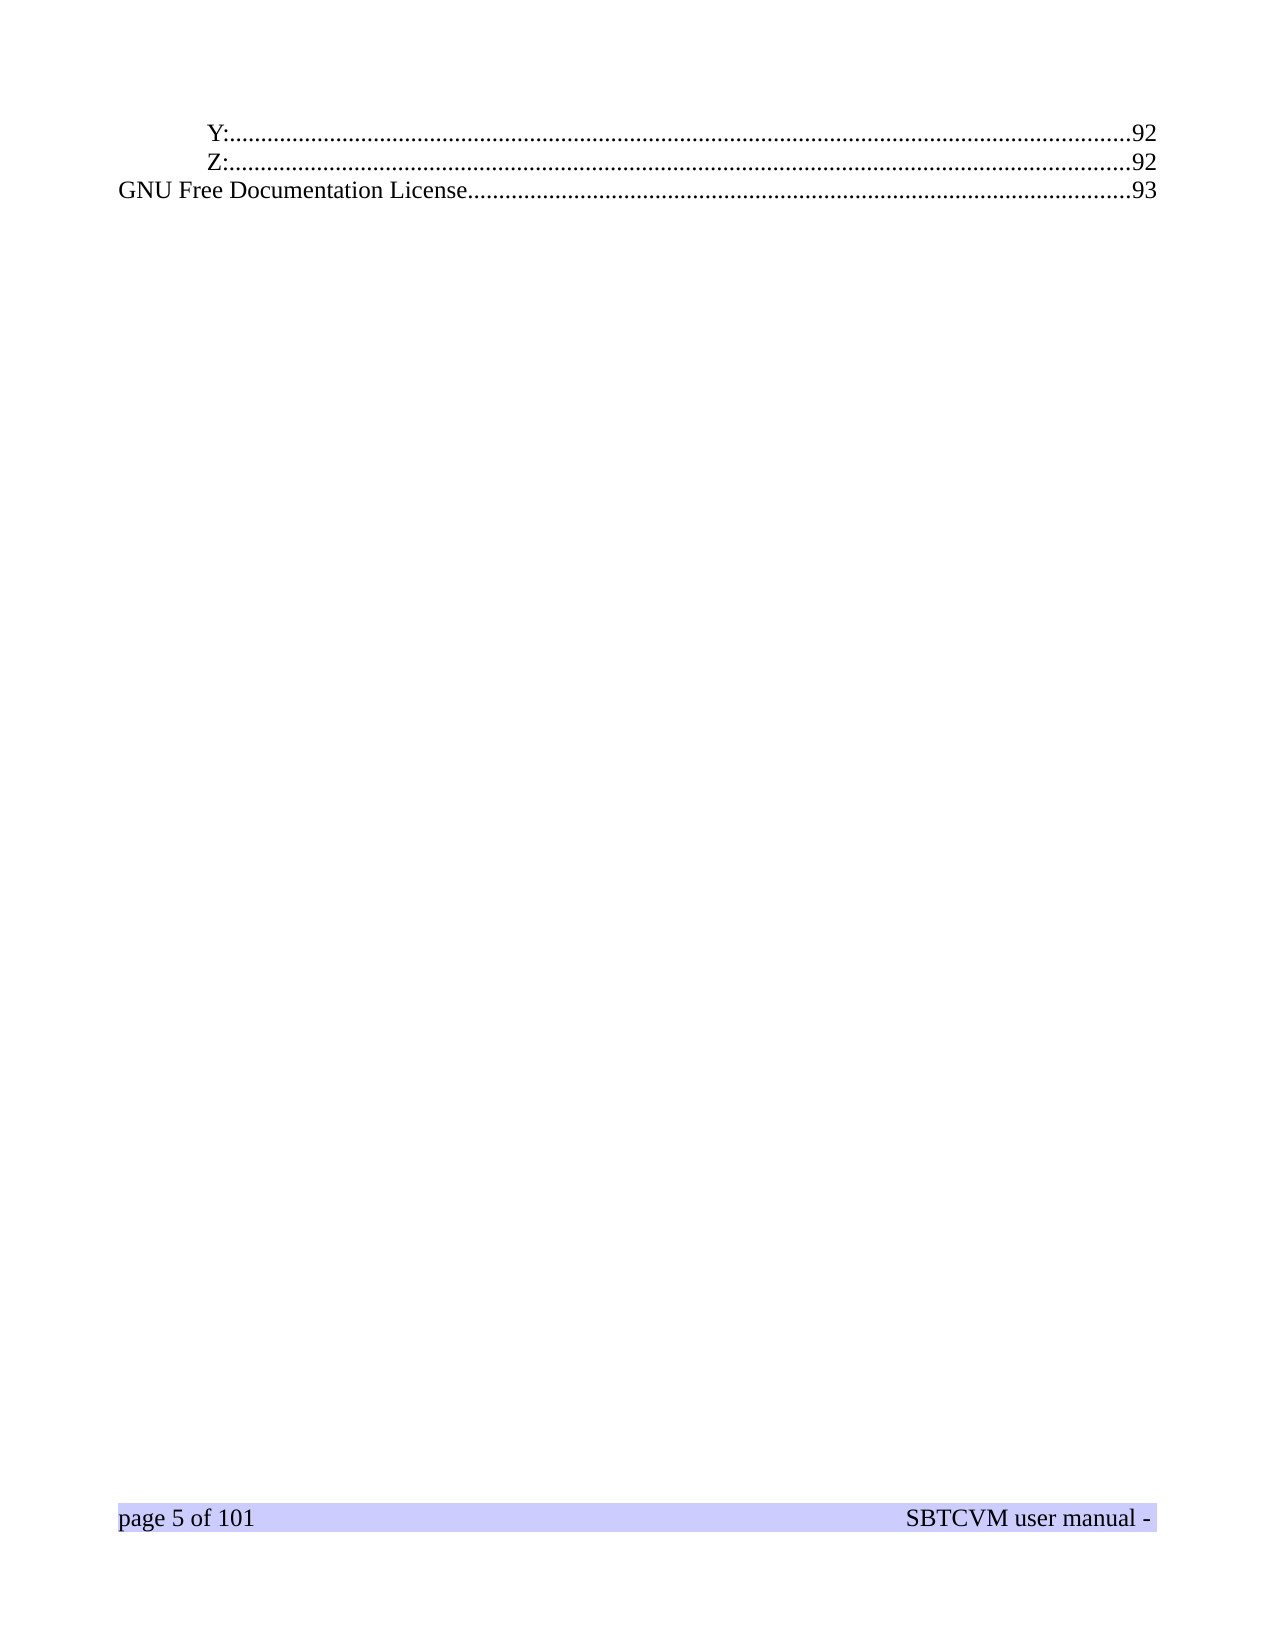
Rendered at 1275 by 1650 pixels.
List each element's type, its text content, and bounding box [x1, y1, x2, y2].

text Z: 92 [207, 147, 1157, 176]
text Y: 92 [207, 118, 1157, 147]
text GNU Free Documentation License 93 [118, 176, 1157, 204]
